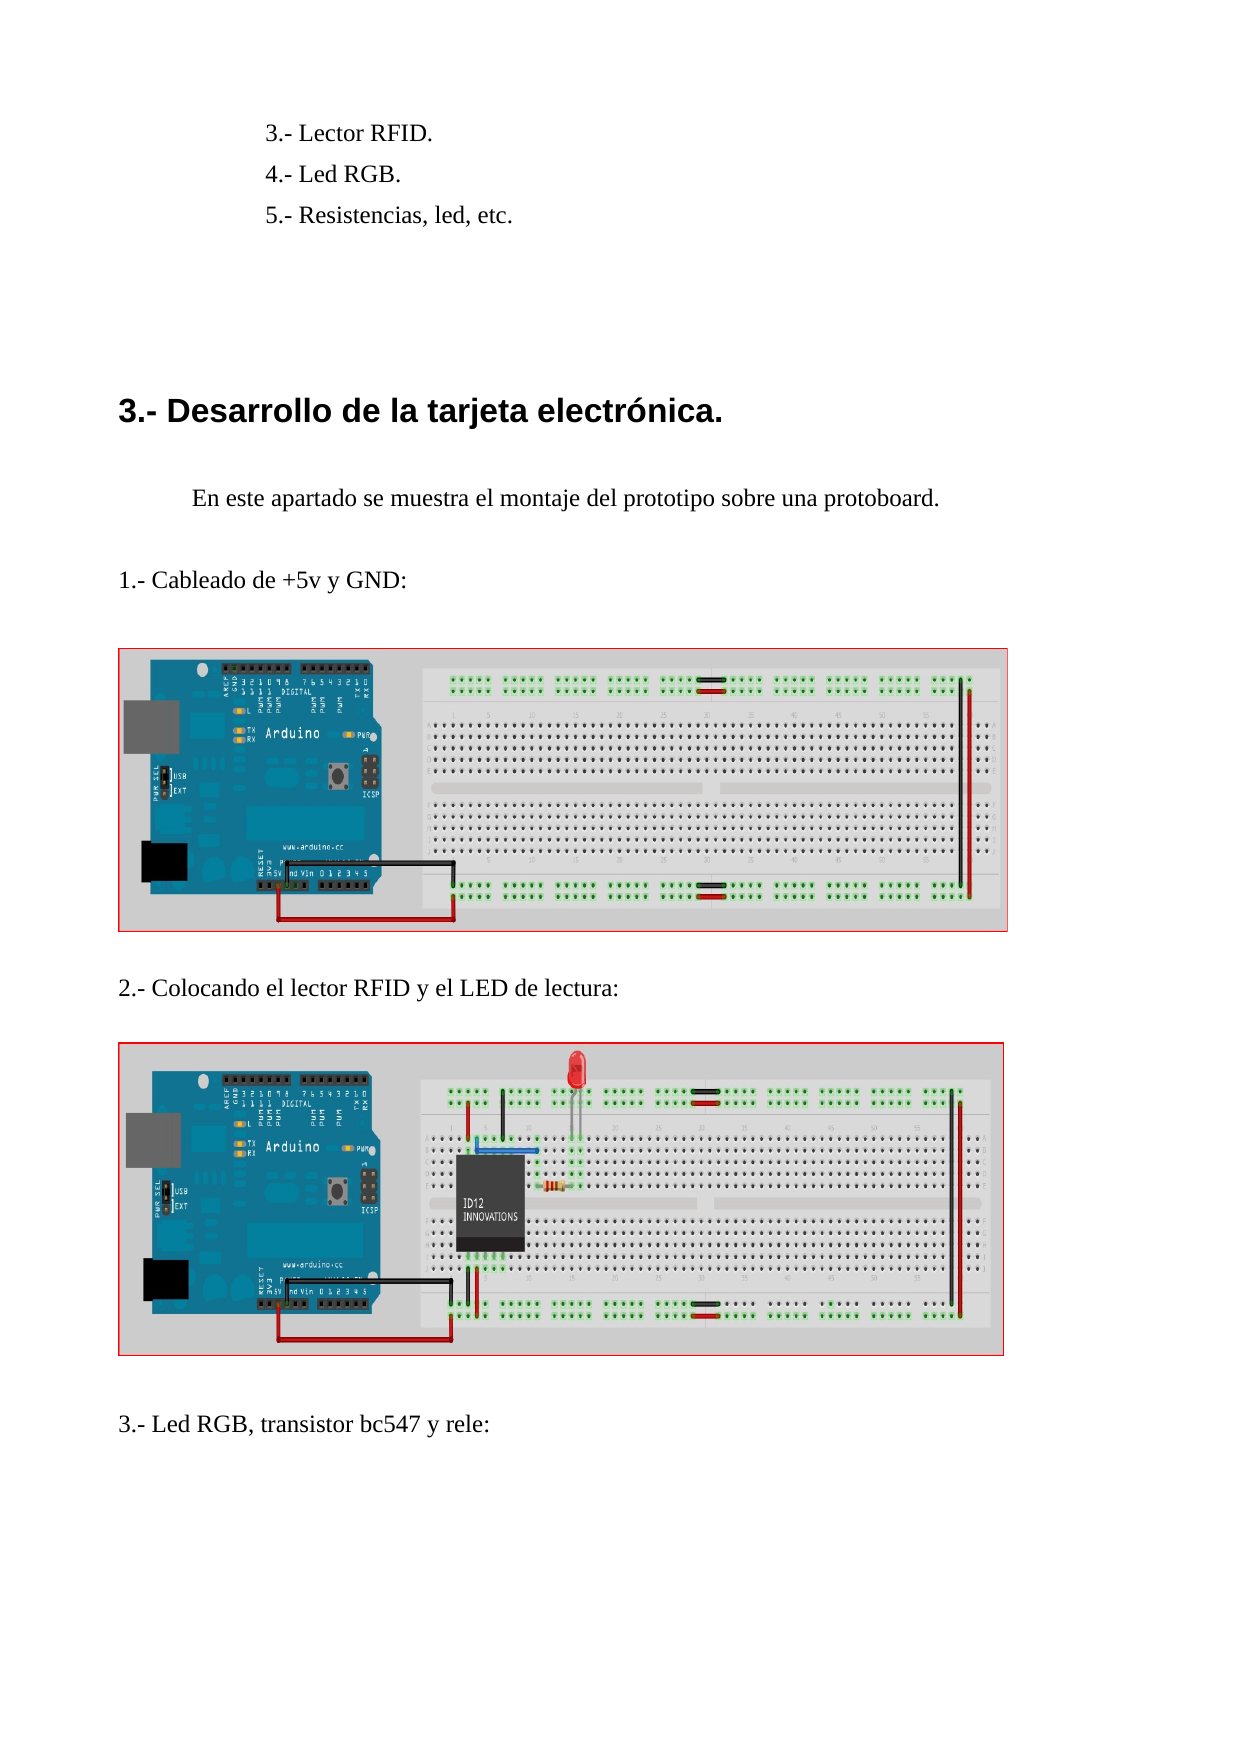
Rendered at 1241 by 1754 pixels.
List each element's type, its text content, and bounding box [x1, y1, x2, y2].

subtitle 3.- Desarrollo de la tarjeta electrónica. [118, 391, 1122, 429]
text 1.- Cableado de +5v y GND: [118, 566, 1122, 594]
picture [118, 648, 1008, 932]
text 5.- Resistencias, led, etc. [118, 201, 1122, 229]
text 3.- Led RGB, transistor bc547 y rele: [118, 1409, 1122, 1438]
text 3.- Lector RFID. [118, 118, 1122, 147]
text En este apartado se muestra el montaje del prototipo sobre una protoboard. [118, 483, 1122, 512]
text 4.- Led RGB. [118, 159, 1122, 188]
text 2.- Colocando el lector RFID y el LED de lectura: [118, 973, 1122, 1001]
picture [118, 1042, 1004, 1356]
